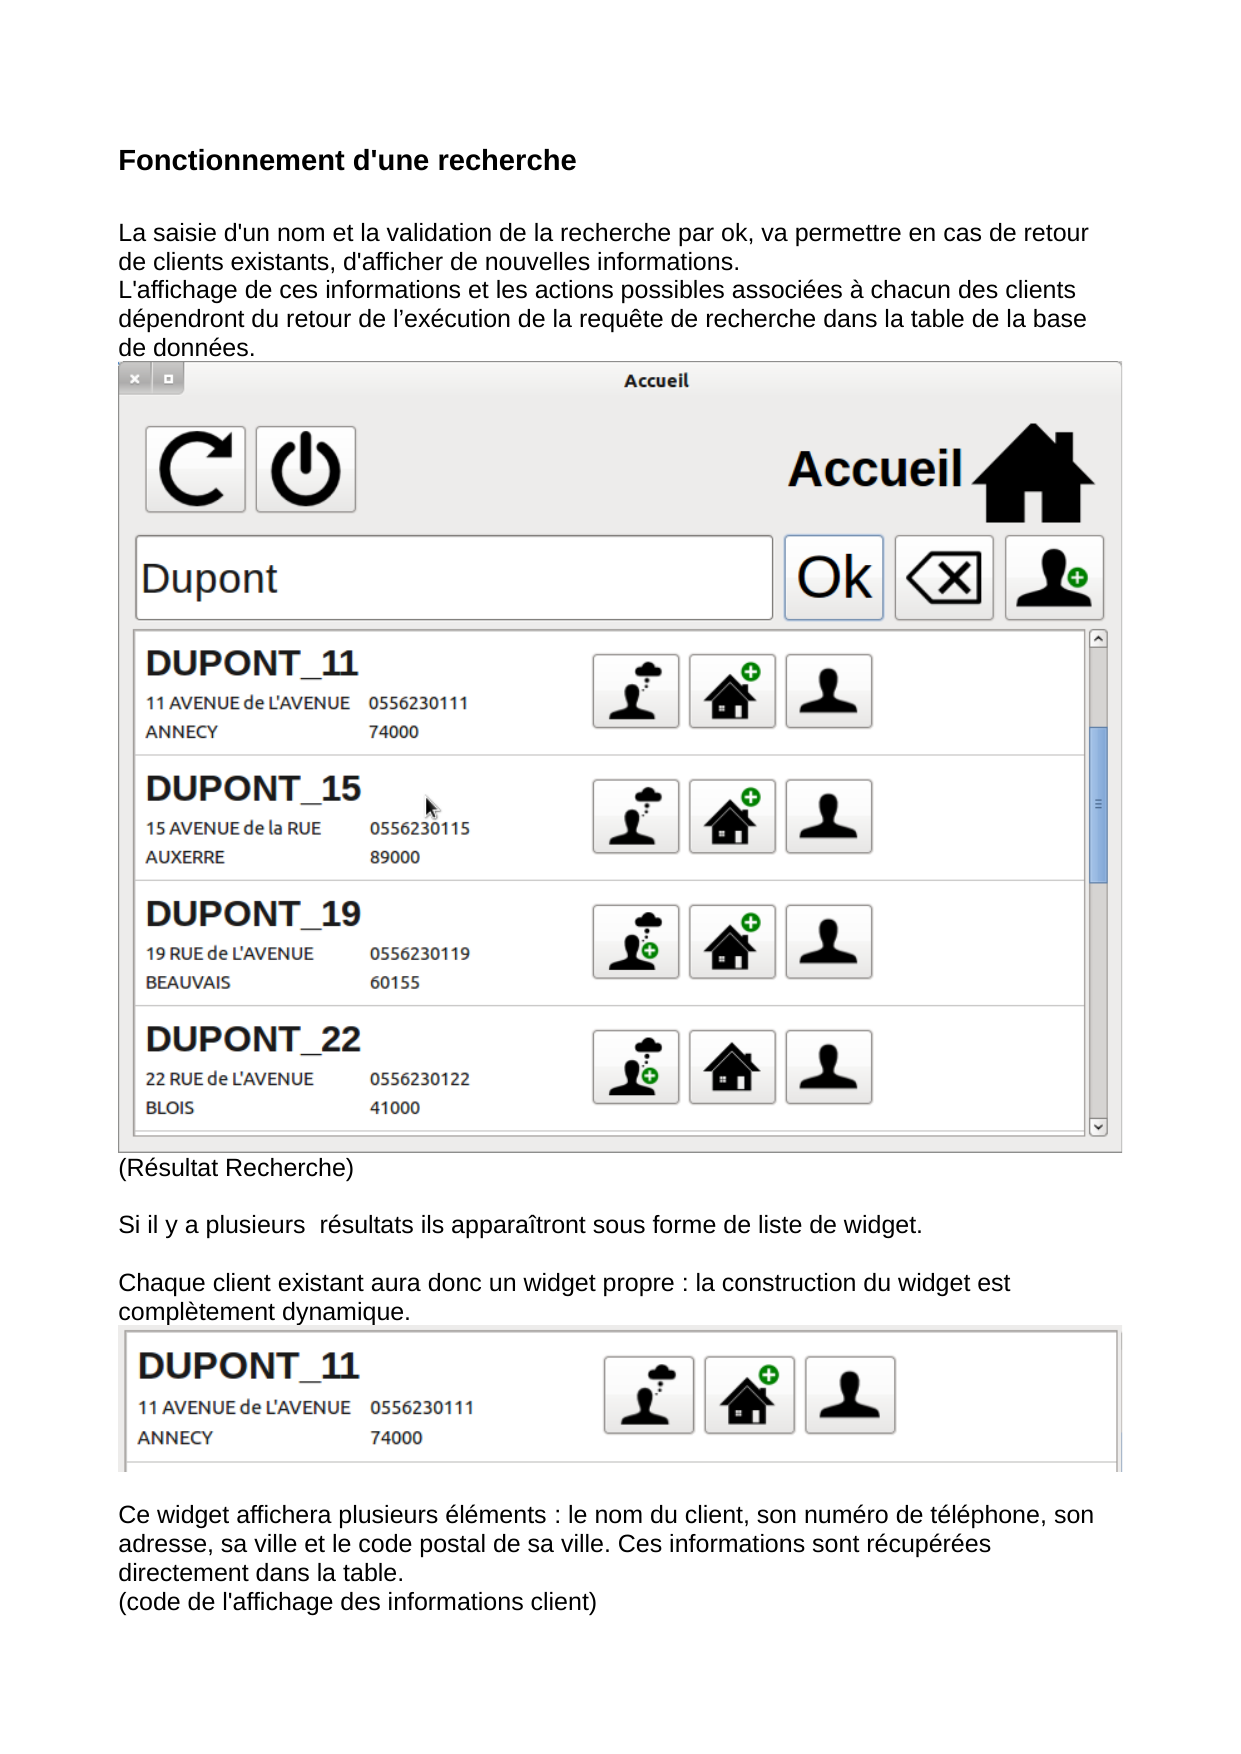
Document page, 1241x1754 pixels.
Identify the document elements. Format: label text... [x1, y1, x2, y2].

text La saisie d'un nom et la validation de la recherche par ok, va permettre en cas de retour de clients existants, d'afficher de nouvelles informations. [118, 218, 1122, 275]
text (Résultat Recherche) [118, 1153, 1122, 1182]
text (code de l'affichage des informations client) [118, 1586, 1122, 1615]
picture [118, 1325, 1123, 1472]
text Ce widget affichera plusieurs éléments : le nom du client, son numéro de téléphone, son adresse, sa ville et le code postal de sa ville. Ces informations sont récupérées directement dans la table. [118, 1500, 1122, 1586]
subtitle Fonctionnement d'une recherche [118, 143, 1122, 177]
picture [118, 361, 1123, 1153]
text Chaque client existant aura donc un widget propre : la construction du widget est complètement dynamique. [118, 1268, 1122, 1325]
text Si il y a plusieurs résultats ils apparaîtront sous forme de liste de widget. [118, 1210, 1122, 1239]
text L'affichage de ces informations et les actions possibles associées à chacun des clients dépendront du retour de l’exécution de la requête de recherche dans la table de la base de données. [118, 275, 1122, 361]
